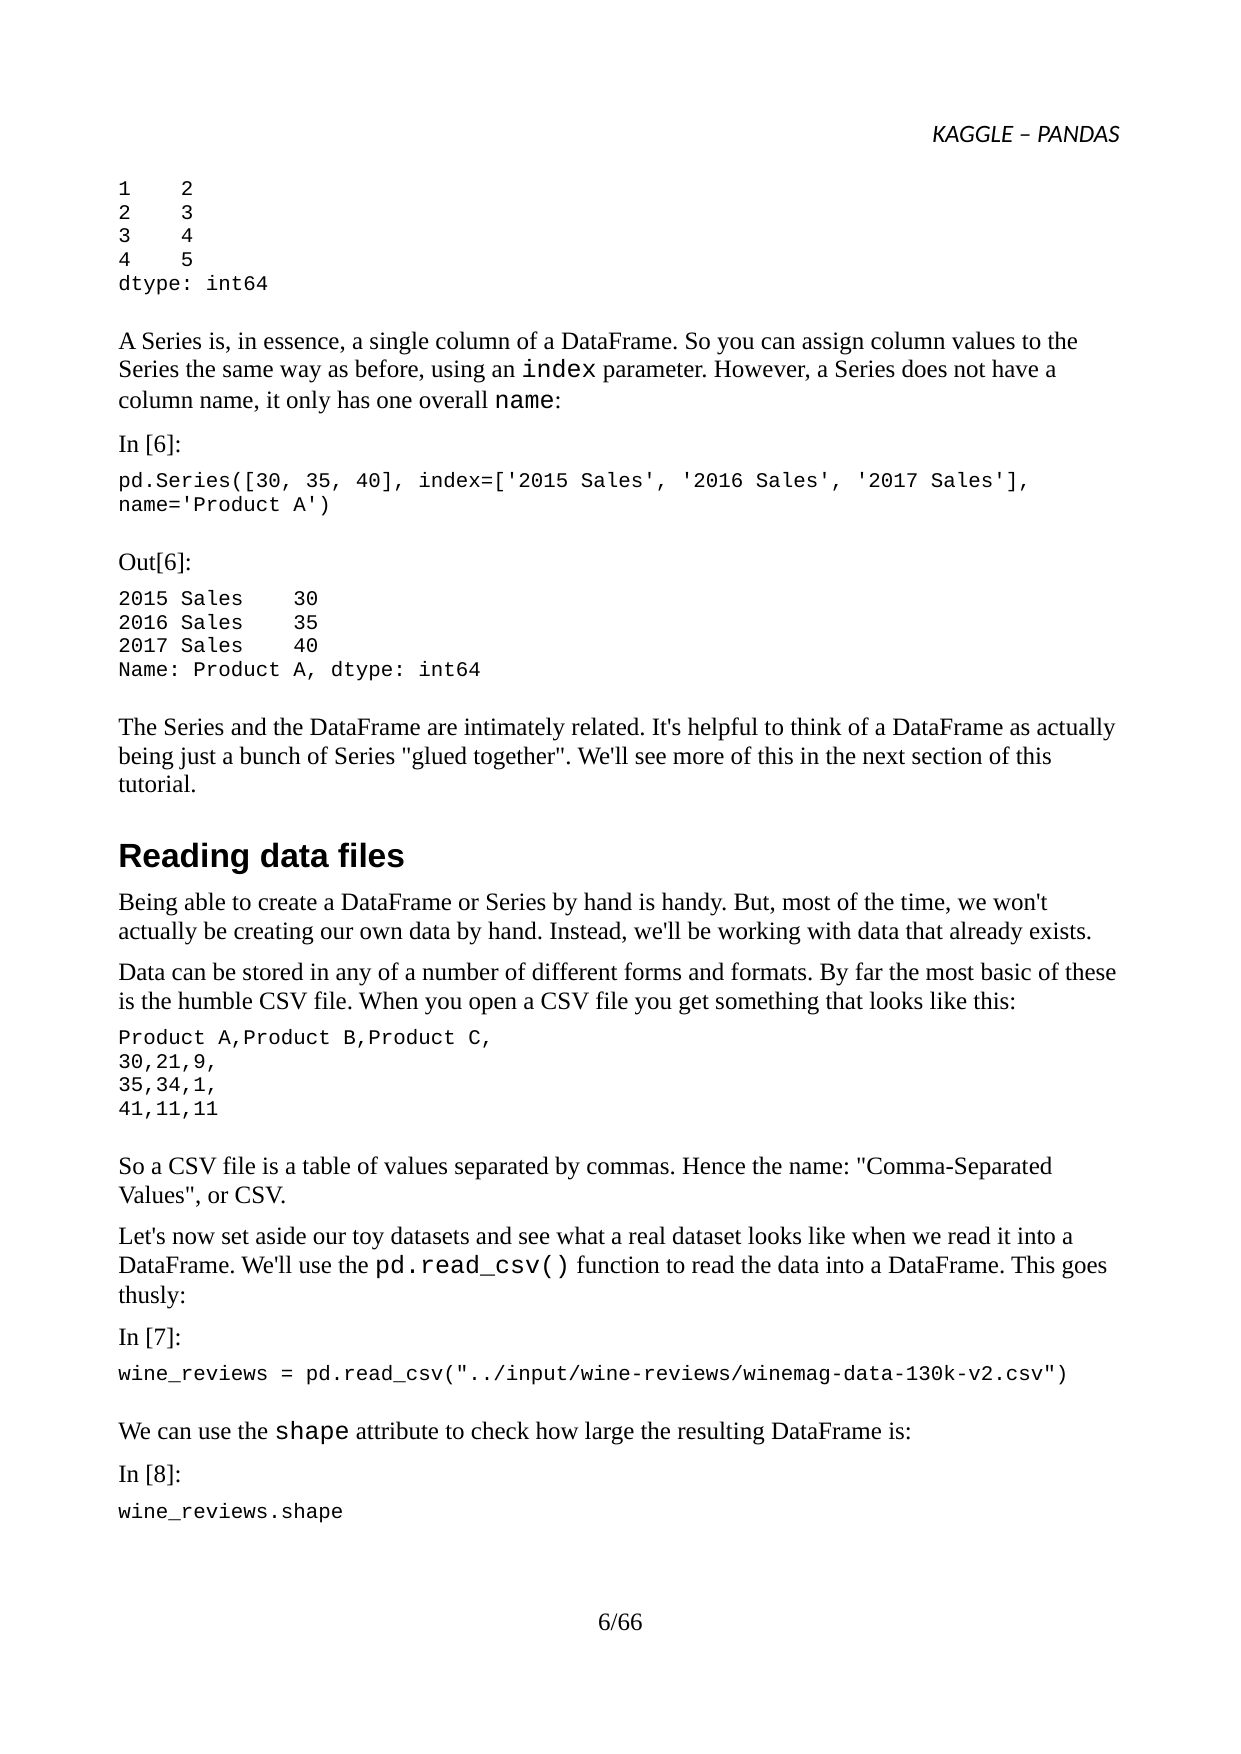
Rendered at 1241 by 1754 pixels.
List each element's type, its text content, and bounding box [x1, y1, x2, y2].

text 2015 Sales 30 [118, 588, 1122, 612]
text Being able to create a DataFrame or Series by hand is handy. But, most of the time, we won't actually be creating our own data by hand. Instead, we'll be working with data that already exists. [118, 887, 1122, 944]
text In [7]: [118, 1322, 1122, 1351]
text 35,34,1, [118, 1074, 1122, 1098]
text We can use the shape attribute to check how large the resulting DataFrame is: [118, 1416, 1122, 1447]
text dtype: int64 [118, 273, 1122, 296]
text 1 2 [118, 178, 1122, 202]
text Out[6]: [118, 547, 1122, 576]
text A Series is, in essence, a single column of a DataFrame. So you can assign column values to the Series the same way as before, using an index parameter. However, a Series does not have a column name, it only has one overall name: [118, 326, 1122, 416]
text 41,11,11 [118, 1098, 1122, 1122]
text 2017 Sales 40 [118, 635, 1122, 659]
text Name: Product A, dtype: int64 [118, 659, 1122, 683]
text Let's now set aside our toy datasets and see what a real dataset looks like when we read it into a DataFrame. We'll use the pd.read_csv() function to read the data into a DataFrame. This goes thusly: [118, 1221, 1122, 1309]
subtitle Reading data files [118, 836, 1122, 874]
text Data can be stored in any of a number of different forms and formats. By far the most basic of these is the humble CSV file. When you open a CSV file you get something that looks like this: [118, 957, 1122, 1014]
text wine_reviews = pd.read_csv("../input/wine-reviews/winemag-data-130k-v2.csv") [118, 1363, 1122, 1387]
text wine_reviews.shape [118, 1501, 1122, 1524]
text 3 4 [118, 225, 1122, 249]
text In [8]: [118, 1459, 1122, 1488]
text The Series and the DataFrame are intimately related. It's helpful to think of a DataFrame as actually being just a bunch of Series "glued together". We'll see more of this in the next section of this tutorial. [118, 712, 1122, 798]
text So a CSV file is a table of values separated by commas. Hence the name: "Comma-Separated Values", or CSV. [118, 1151, 1122, 1208]
text 30,21,9, [118, 1051, 1122, 1074]
text In [6]: [118, 429, 1122, 457]
text 4 5 [118, 249, 1122, 273]
text pd.Series([30, 35, 40], index=['2015 Sales', '2016 Sales', '2017 Sales'], name='Product A') [118, 470, 1122, 517]
text Product A,Product B,Product C, [118, 1027, 1122, 1051]
text 2 3 [118, 202, 1122, 225]
text 2016 Sales 35 [118, 612, 1122, 635]
